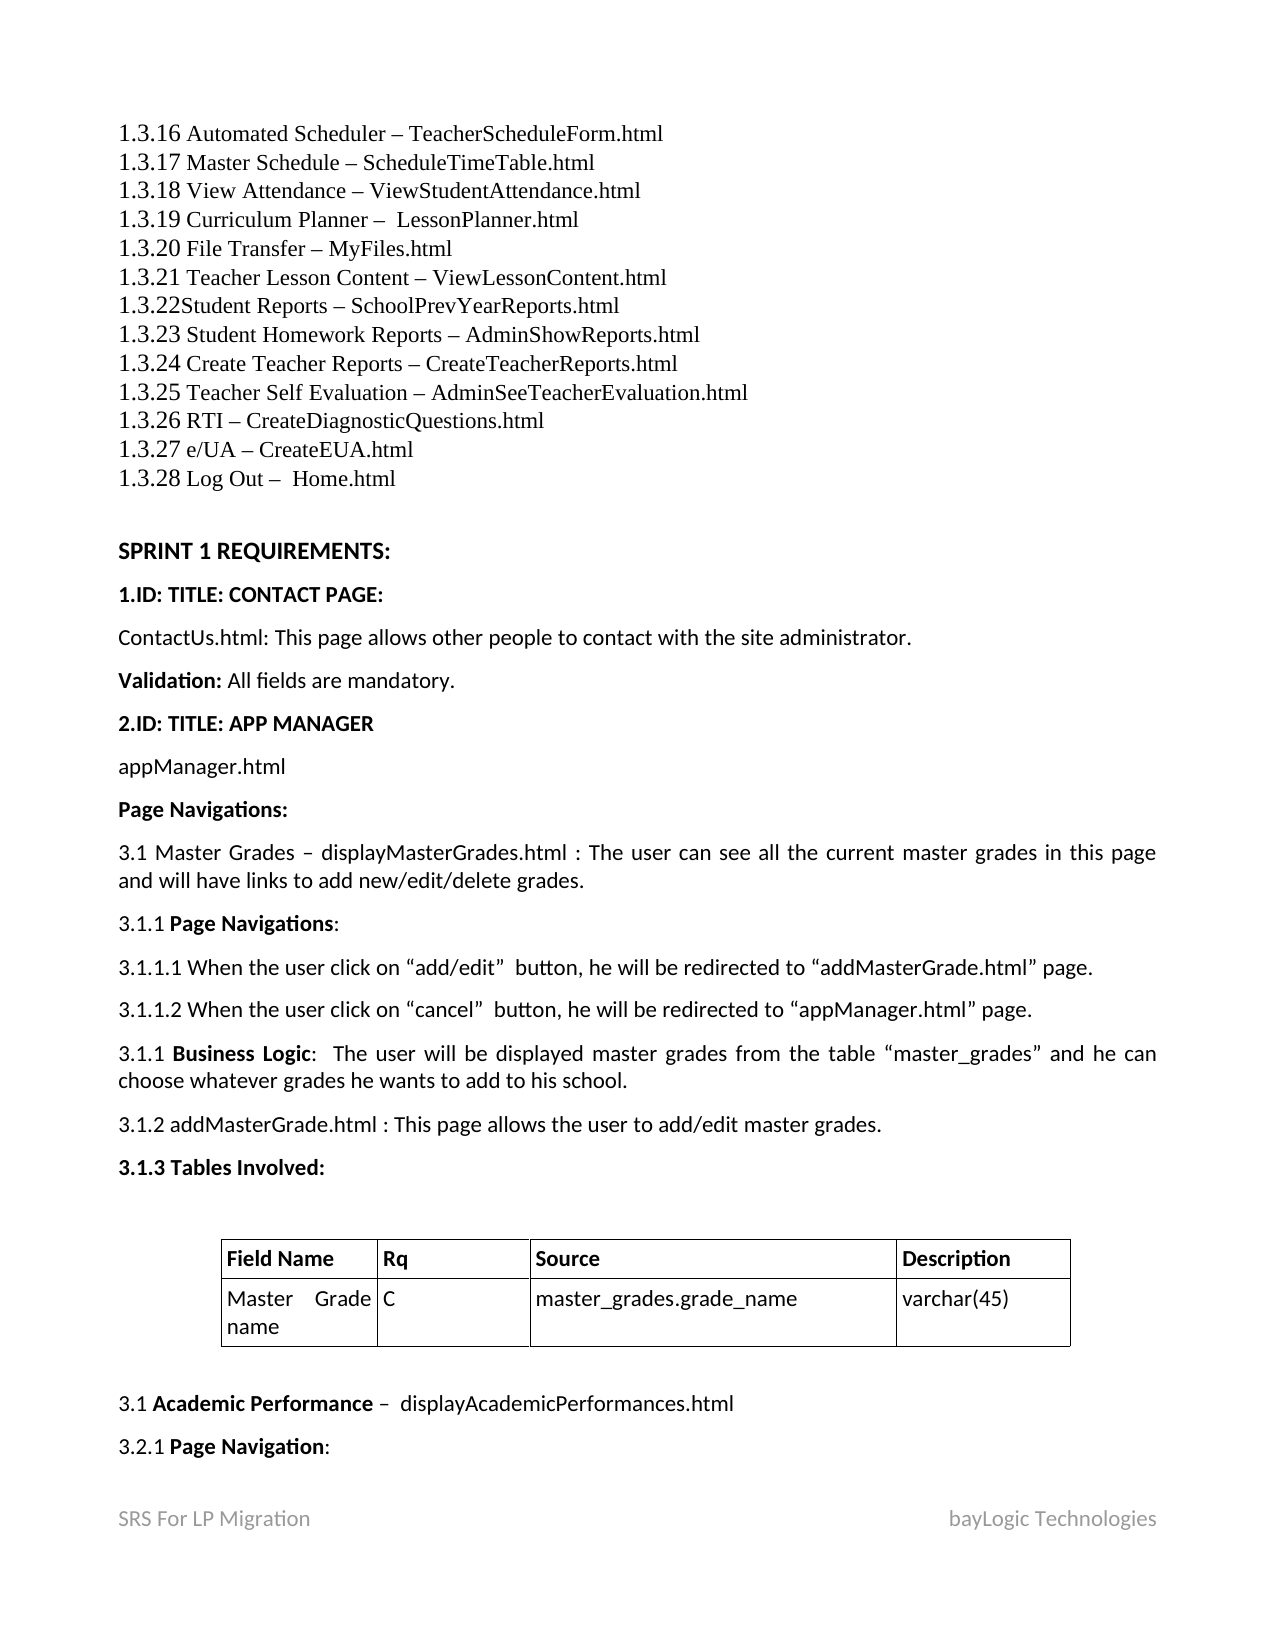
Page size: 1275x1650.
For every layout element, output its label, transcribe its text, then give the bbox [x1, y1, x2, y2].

list ID: TITLE: APP MANAGER [118, 709, 1157, 737]
list Log Out – Home.html [118, 463, 1157, 492]
list Academic Performance – displayAcademicPerformances.html [118, 1389, 1157, 1417]
table_cell varchar(45) [897, 1279, 1070, 1346]
list Business Logic: The user will be displayed master grades from the table “master_grades” and he can choose whatever grades he wants to add to his school. [118, 1039, 1157, 1095]
list RTI – CreateDiagnosticQuestions.html [118, 406, 1157, 434]
list appManager.html [118, 752, 1157, 781]
list Create Teacher Reports – CreateTeacherReports.html [118, 348, 1157, 377]
list ID: TITLE: CONTACT PAGE: [118, 580, 1157, 608]
list Student Reports – SchoolPrevYearReports.html [118, 291, 1157, 319]
text Validation: All fields are mandatory. [118, 666, 1157, 694]
table_header Source [531, 1240, 896, 1278]
table_header Rq [378, 1240, 529, 1278]
list View Attendance – ViewStudentAttendance.html [118, 176, 1157, 204]
list When the user click on “cancel” button, he will be redirected to “appManager.html” page. [118, 996, 1157, 1024]
table_cell C [378, 1279, 529, 1346]
list Curriculum Planner – LessonPlanner.html [118, 204, 1157, 233]
list Master Schedule – ScheduleTimeTable.html [118, 147, 1157, 176]
list e/UA – CreateEUA.html [118, 434, 1157, 463]
list Teacher Self Evaluation – AdminSeeTeacherEvaluation.html [118, 377, 1157, 406]
text Page Navigations: [118, 796, 1157, 823]
list addMasterGrade.html : This page allows the user to add/edit master grades. [118, 1110, 1157, 1138]
table_cell Master Grade name [222, 1279, 377, 1346]
list Automated Scheduler – TeacherScheduleForm.html [118, 118, 1157, 147]
list Page Navigation: [118, 1432, 1157, 1460]
list Master Grades – displayMasterGrades.html : The user can see all the current master grades in this page and will have links to add new/edit/delete grades. [118, 838, 1157, 894]
table_header Field Name [222, 1240, 377, 1278]
list File Transfer – MyFiles.html [118, 233, 1157, 262]
list Page Navigations: [118, 909, 1157, 938]
list ContactUs.html: This page allows other people to contact with the site administrator. [118, 623, 1157, 651]
list Tables Involved: [118, 1153, 1157, 1181]
list Student Homework Reports – AdminShowReports.html [118, 319, 1157, 348]
text SPRINT 1 REQUIREMENTS: [118, 535, 1157, 565]
list Teacher Lesson Content – ViewLessonContent.html [118, 262, 1157, 291]
table_header Description [897, 1240, 1070, 1278]
list When the user click on “add/edit” button, he will be redirected to “addMasterGrade.html” page. [118, 953, 1157, 981]
table_cell master_grades.grade_name [531, 1279, 896, 1346]
